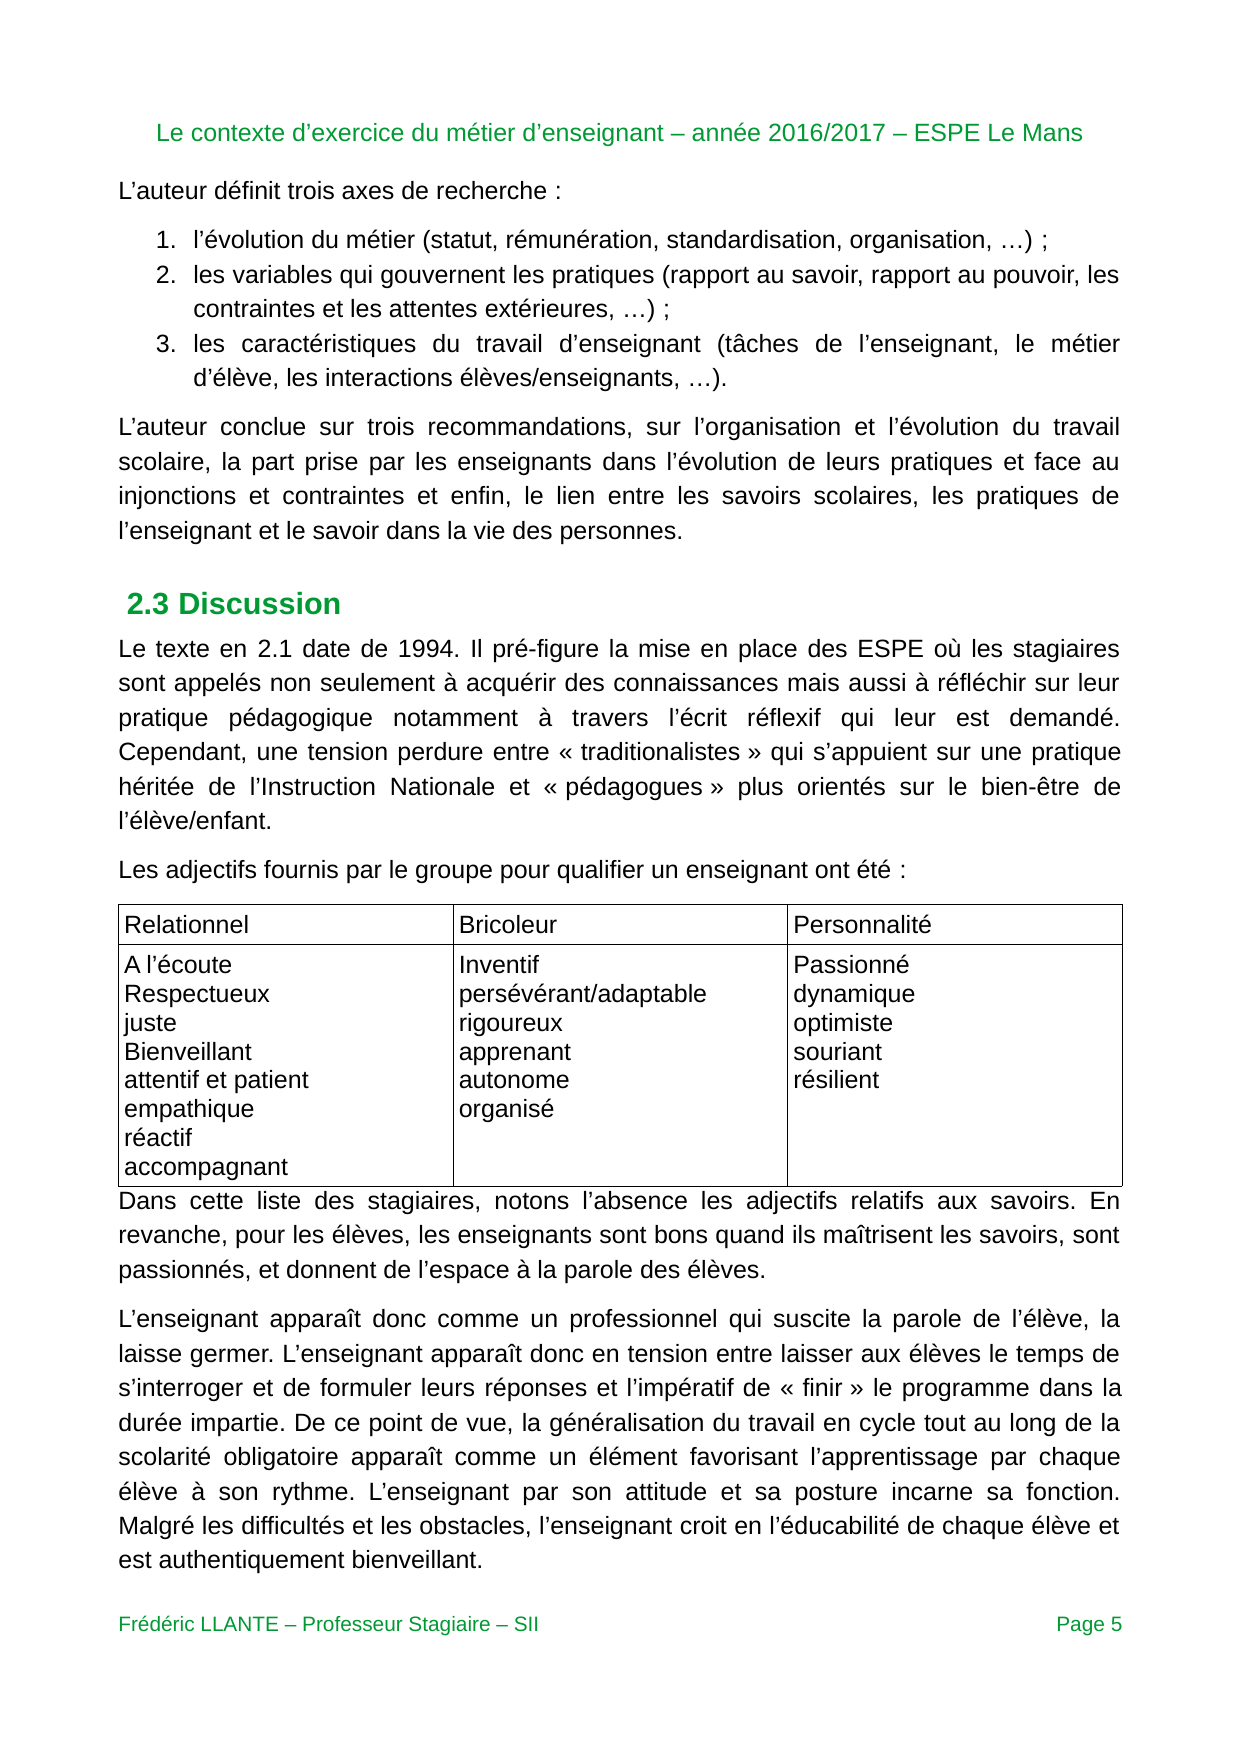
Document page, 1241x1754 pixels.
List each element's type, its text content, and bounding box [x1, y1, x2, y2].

subtitle Discussion [118, 586, 1122, 621]
text L’enseignant apparaît donc comme un professionnel qui suscite la parole de l’élève, la laisse germer. L’enseignant apparaît donc en tension entre laisser aux élèves le temps de s’interroger et de formuler leurs réponses et l’impératif de « finir » le programme dans la durée impartie. De ce point de vue, la généralisation du travail en cycle tout au long de la scolarité obligatoire apparaît comme un élément favorisant l’apprentissage par chaque élève à son rythme. L’enseignant par son attitude et sa posture incarne sa fonction. Malgré les difficultés et les obstacles, l’enseignant croit en l’éducabilité de chaque élève et est authentiquement bienveillant. [118, 1304, 1122, 1574]
list l’évolution du métier (statut, rémunération, standardisation, organisation, …) ; [156, 225, 1122, 254]
table_cell Passionné dynamique optimiste souriant résilient [788, 945, 1122, 1186]
table_cell A l’écoute Respectueux juste Bienveillant attentif et patient empathique réactif accompagnant [119, 945, 453, 1186]
text Dans cette liste des stagiaires, notons l’absence les adjectifs relatifs aux savoirs. En revanche, pour les élèves, les enseignants sont bons quand ils maîtrisent les savoirs, sont passionnés, et donnent de l’espace à la parole des élèves. [118, 1187, 1122, 1284]
list les caractéristiques du travail d’enseignant (tâches de l’enseignant, le métier d’élève, les interactions élèves/enseignants, …). [156, 329, 1122, 392]
table_header Personnalité [788, 905, 1122, 944]
text Le texte en 2.1 date de 1994. Il pré-figure la mise en place des ESPE où les stagiaires sont appelés non seulement à acquérir des connaissances mais aussi à réfléchir sur leur pratique pédagogique notamment à travers l’écrit réflexif qui leur est demandé. Cependant, une tension perdure entre « traditionalistes » qui s’appuient sur une pratique héritée de l’Instruction Nationale et « pédagogues » plus orientés sur le bien-être de l’élève/enfant. [118, 633, 1122, 835]
list les variables qui gouvernent les pratiques (rapport au savoir, rapport au pouvoir, les contraintes et les attentes extérieures, …) ; [156, 260, 1122, 323]
table_cell Inventif persévérant/adaptable rigoureux apprenant autonome organisé [454, 945, 787, 1186]
text L’auteur définit trois axes de recherche : [118, 176, 1122, 205]
table_header Relationnel [119, 905, 453, 944]
table_header Bricoleur [454, 905, 787, 944]
text Les adjectifs fournis par le groupe pour qualifier un enseignant ont été : [118, 855, 1122, 884]
text L’auteur conclue sur trois recommandations, sur l’organisation et l’évolution du travail scolaire, la part prise par les enseignants dans l’évolution de leurs pratiques et face au injonctions et contraintes et enfin, le lien entre les savoirs scolaires, les pratiques de l’enseignant et le savoir dans la vie des personnes. [118, 412, 1122, 544]
